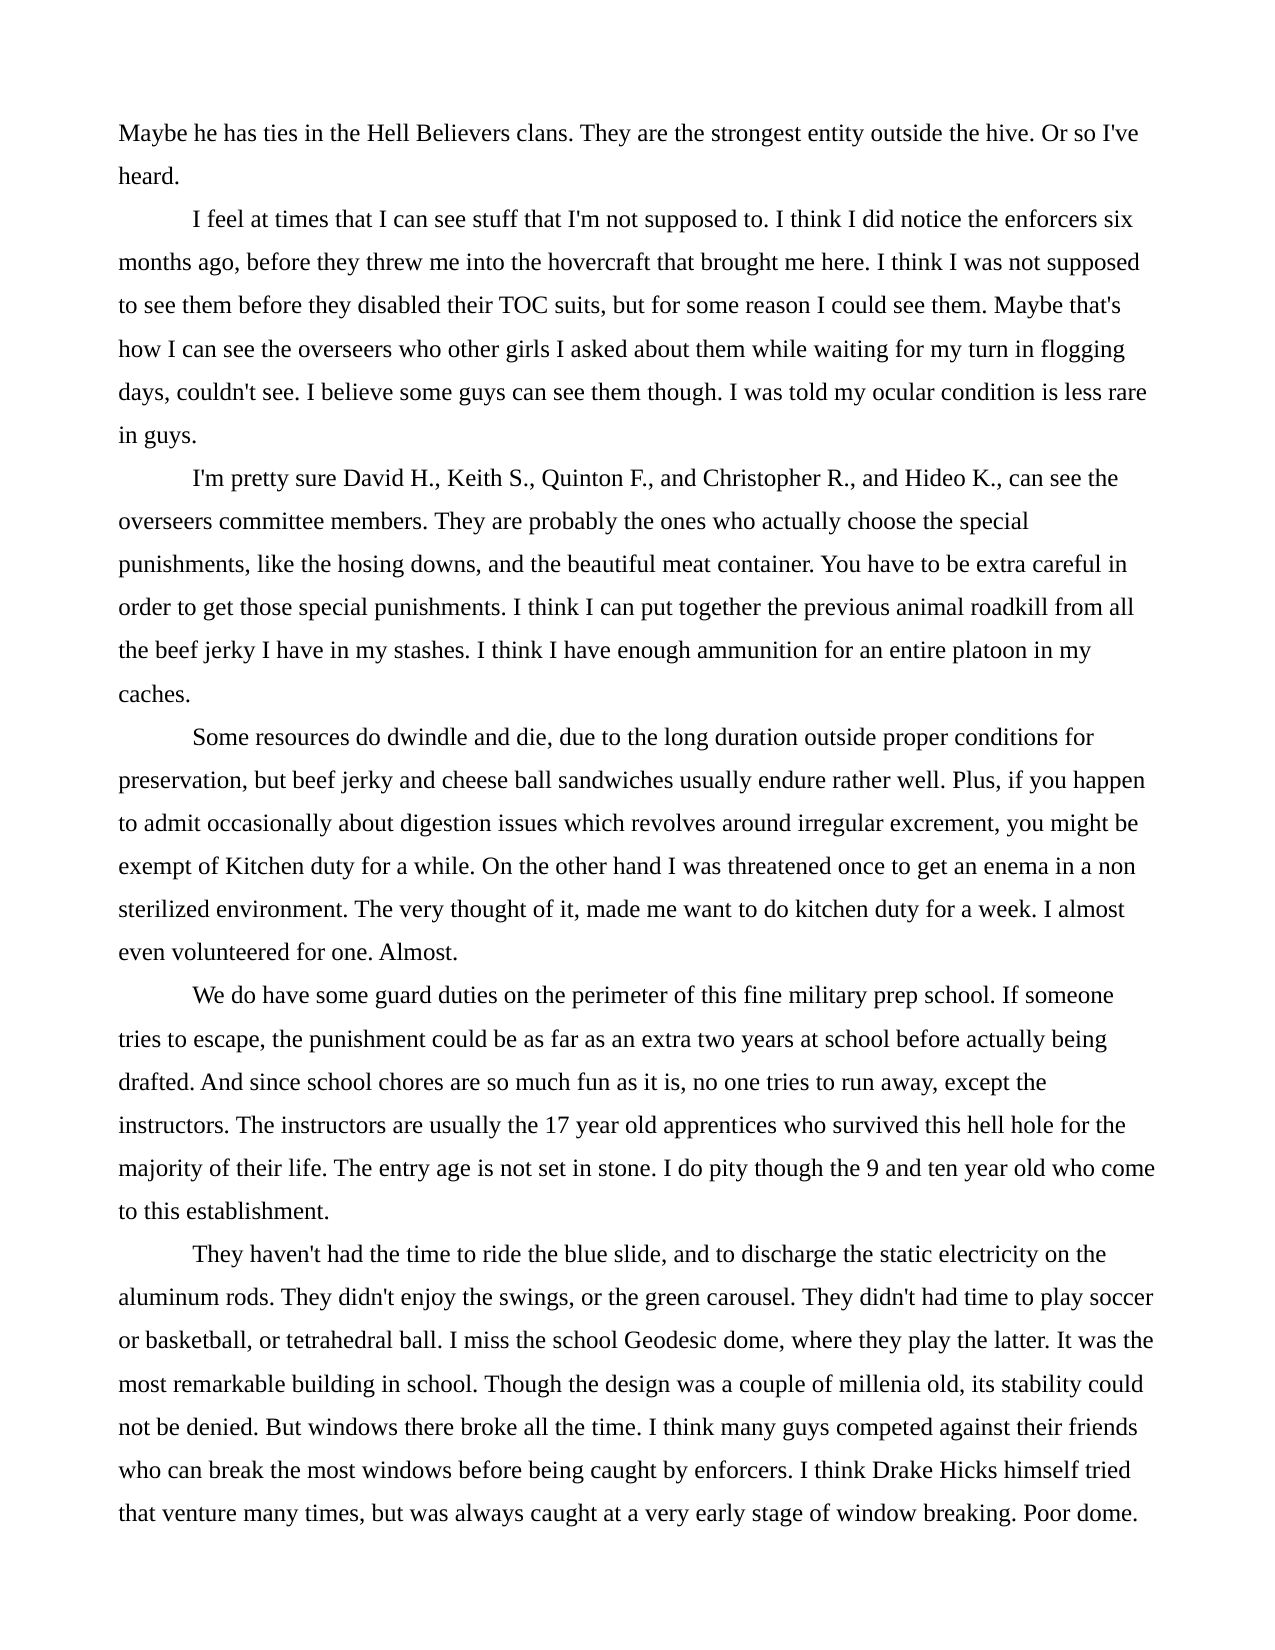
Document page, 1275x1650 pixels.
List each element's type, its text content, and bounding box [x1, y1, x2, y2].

text Some resources do dwindle and die, due to the long duration outside proper conditions for preservation, but beef jerky and cheese ball sandwiches usually endure rather well. Plus, if you happen to admit occasionally about digestion issues which revolves around irregular excrement, you might be exempt of Kitchen duty for a while. On the other hand I was threatened once to get an enema in a non sterilized environment. The very thought of it, made me want to do kitchen duty for a week. I almost even volunteered for one. Almost. [118, 722, 1157, 966]
text They haven't had the time to ride the blue slide, and to discharge the static electricity on the aluminum rods. They didn't enjoy the swings, or the green carousel. They didn't had time to play soccer or basketball, or tetrahedral ball. I miss the school Geodesic dome, where they play the latter. It was the most remarkable building in school. Though the design was a couple of millenia old, its stability could not be denied. But windows there broke all the time. I think many guys competed against their friends who can break the most windows before being caught by enforcers. I think Drake Hicks himself tried that venture many times, but was always caught at a very early stage of window breaking. Poor dome. [118, 1239, 1157, 1527]
text We do have some guard duties on the perimeter of this fine military prep school. If someone tries to escape, the punishment could be as far as an extra two years at school before actually being drafted. And since school chores are so much fun as it is, no one tries to run away, except the instructors. The instructors are usually the 17 year old apprentices who survived this hell hole for the majority of their life. The entry age is not set in stone. I do pity though the 9 and ten year old who come to this establishment. [118, 981, 1157, 1225]
text I'm pretty sure David H., Keith S., Quinton F., and Christopher R., and Hideo K., can see the overseers committee members. They are probably the ones who actually choose the special punishments, like the hosing downs, and the beautiful meat container. You have to be extra careful in order to get those special punishments. I think I can put together the previous animal roadkill from all the beef jerky I have in my stashes. I think I have enough ammunition for an entire platoon in my caches. [118, 463, 1157, 707]
text I feel at times that I can see stuff that I'm not supposed to. I think I did notice the enforcers six months ago, before they threw me into the hovercraft that brought me here. I think I was not supposed to see them before they disabled their TOC suits, but for some reason I could see them. Maybe that's how I can see the overseers who other girls I asked about them while waiting for my turn in flogging days, couldn't see. I believe some guys can see them though. I was told my ocular condition is less rare in guys. [118, 204, 1157, 449]
text Maybe he has ties in the Hell Believers clans. They are the strongest entity outside the hive. Or so I've heard. [118, 118, 1157, 190]
